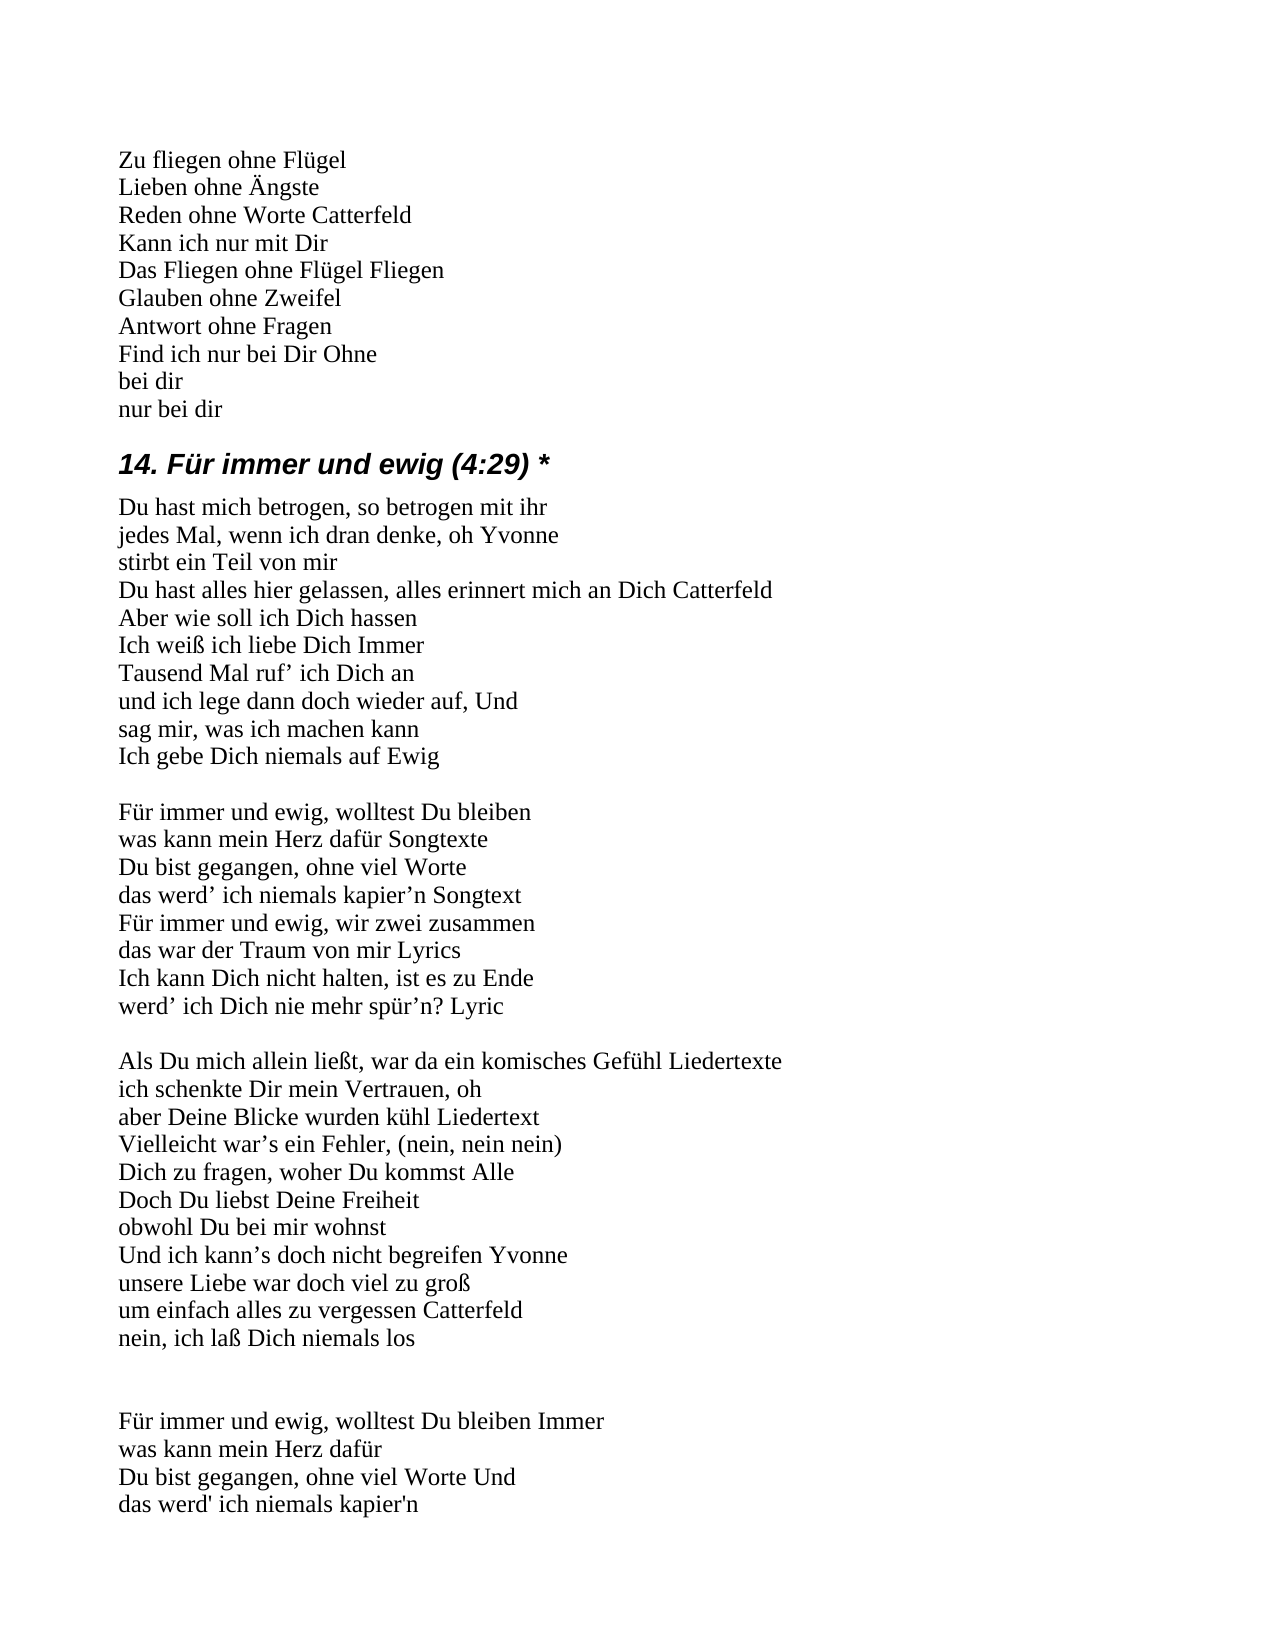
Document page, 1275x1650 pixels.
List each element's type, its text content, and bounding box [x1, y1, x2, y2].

text Das Fliegen ohne Flügel Fliegen [118, 257, 1157, 284]
text Du bist gegangen, ohne viel Worte Und [118, 1463, 1157, 1491]
subtitle 14. Für immer und ewig (4:29) * [118, 448, 1157, 481]
text Für immer und ewig, wir zwei zusammen [118, 909, 1157, 936]
text Doch Du liebst Deine Freiheit [118, 1186, 1157, 1213]
text Für immer und ewig, wolltest Du bleiben Immer [118, 1407, 1157, 1435]
text sag mir, was ich machen kann [118, 715, 1157, 742]
text Ich gebe Dich niemals auf Ewig [118, 742, 1157, 770]
text Und ich kann’s doch nicht begreifen Yvonne [118, 1241, 1157, 1269]
text Reden ohne Worte Catterfeld [118, 201, 1157, 229]
text Aber wie soll ich Dich hassen [118, 604, 1157, 632]
text Zu fliegen ohne Flügel [118, 146, 1157, 173]
text nein, ich laß Dich niemals los [118, 1324, 1157, 1352]
text nur bei dir [118, 395, 1157, 423]
text obwohl Du bei mir wohnst [118, 1213, 1157, 1241]
text stirbt ein Teil von mir [118, 548, 1157, 576]
text unsere Liebe war doch viel zu groß [118, 1269, 1157, 1297]
text Glauben ohne Zweifel [118, 284, 1157, 312]
text das werd' ich niemals kapier'n [118, 1491, 1157, 1518]
text Du hast alles hier gelassen, alles erinnert mich an Dich Catterfeld [118, 576, 1157, 604]
text Dich zu fragen, woher Du kommst Alle [118, 1158, 1157, 1186]
text Du bist gegangen, ohne viel Worte [118, 853, 1157, 881]
text das werd’ ich niemals kapier’n Songtext [118, 881, 1157, 909]
text und ich lege dann doch wieder auf, Und [118, 687, 1157, 715]
text Antwort ohne Fragen [118, 312, 1157, 340]
text Lieben ohne Ängste [118, 173, 1157, 201]
text um einfach alles zu vergessen Catterfeld [118, 1297, 1157, 1324]
text Vielleicht war’s ein Fehler, (nein, nein nein) [118, 1130, 1157, 1158]
text aber Deine Blicke wurden kühl Liedertext [118, 1103, 1157, 1130]
text was kann mein Herz dafür [118, 1435, 1157, 1463]
text Als Du mich allein ließt, war da ein komisches Gefühl Liedertexte [118, 1047, 1157, 1075]
text Ich weiß ich liebe Dich Immer [118, 632, 1157, 659]
text jedes Mal, wenn ich dran denke, oh Yvonne [118, 521, 1157, 548]
text Tausend Mal ruf’ ich Dich an [118, 659, 1157, 687]
text ich schenkte Dir mein Vertrauen, oh [118, 1075, 1157, 1103]
text Find ich nur bei Dir Ohne [118, 340, 1157, 367]
text Für immer und ewig, wolltest Du bleiben [118, 798, 1157, 826]
text das war der Traum von mir Lyrics [118, 936, 1157, 964]
text Kann ich nur mit Dir [118, 229, 1157, 257]
text was kann mein Herz dafür Songtexte [118, 826, 1157, 853]
text bei dir [118, 367, 1157, 395]
text Ich kann Dich nicht halten, ist es zu Ende [118, 964, 1157, 992]
text Du hast mich betrogen, so betrogen mit ihr [118, 493, 1157, 521]
text werd’ ich Dich nie mehr spür’n? Lyric [118, 992, 1157, 1019]
